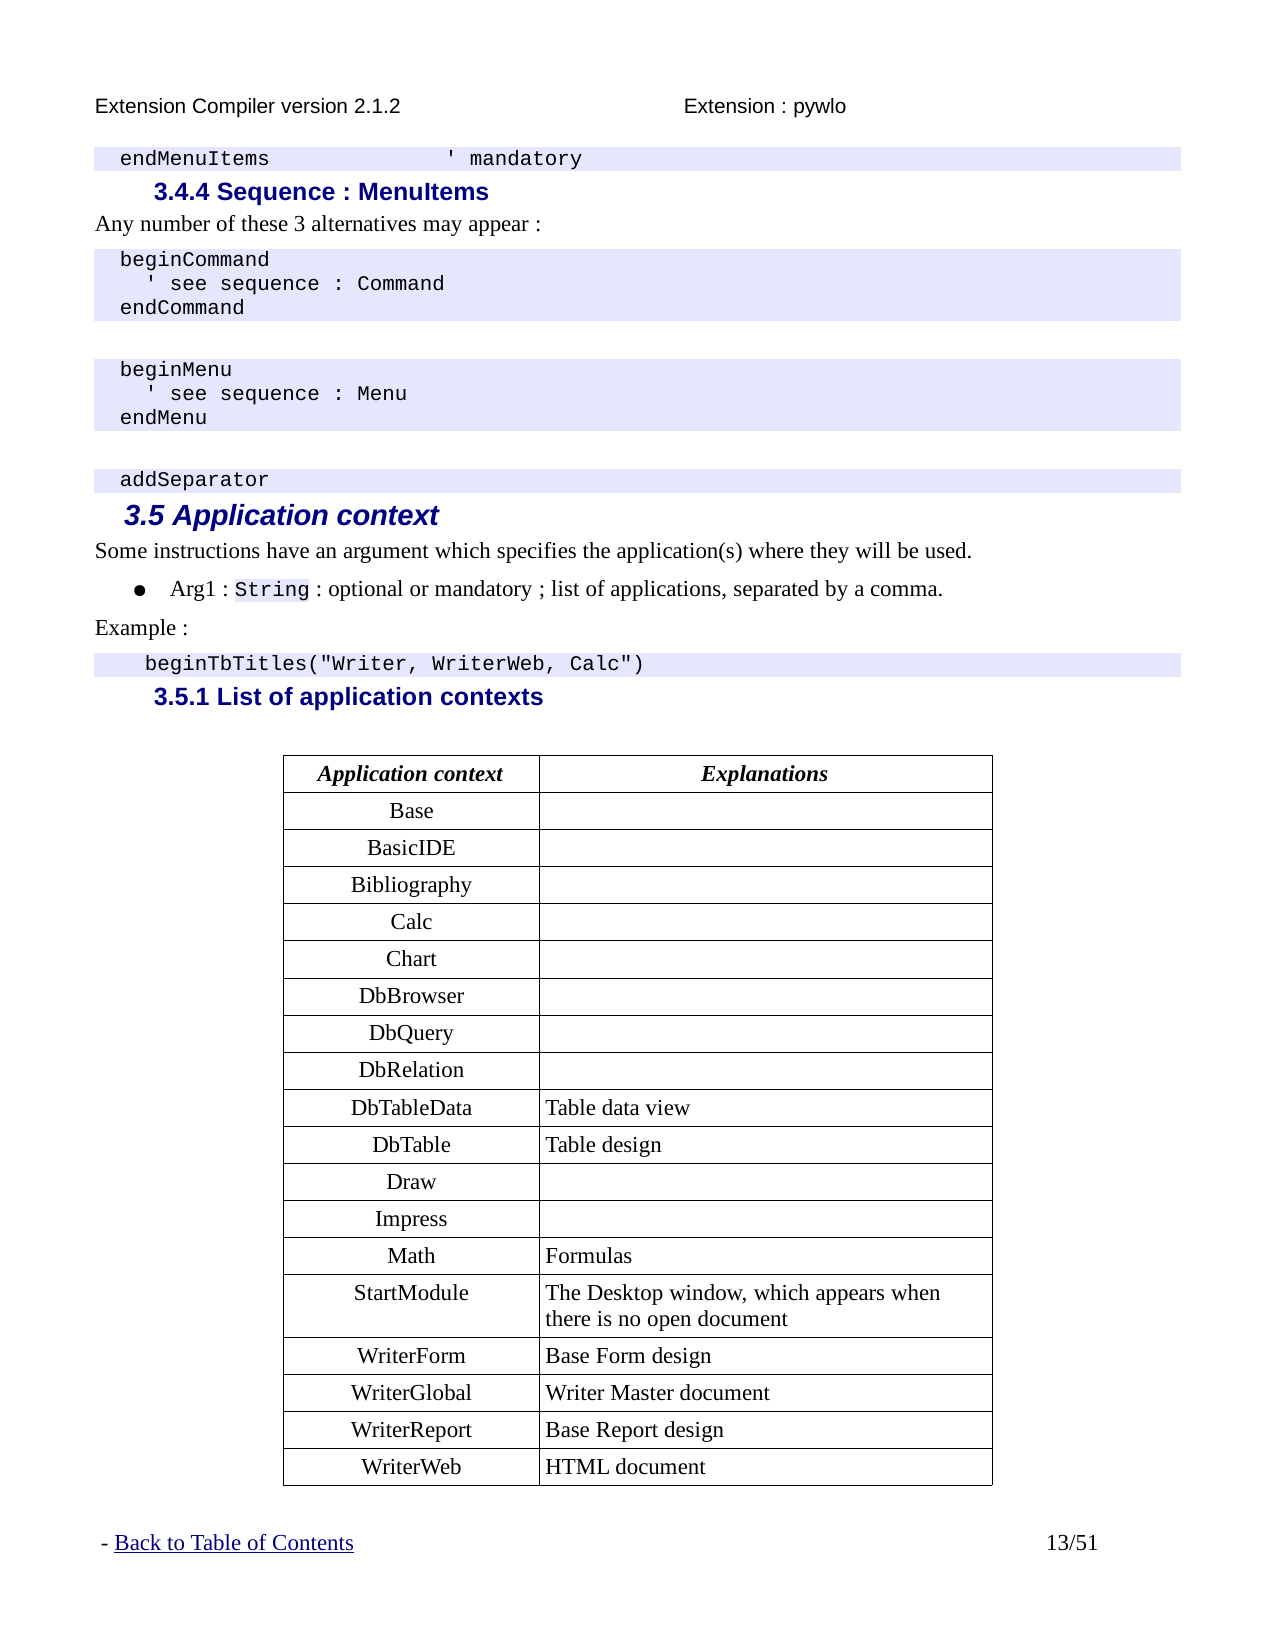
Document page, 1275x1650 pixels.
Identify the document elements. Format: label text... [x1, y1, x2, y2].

table_cell [540, 793, 992, 829]
table_cell Table design [540, 1127, 992, 1163]
table_cell [540, 979, 992, 1014]
table_cell DbQuery [284, 1016, 539, 1052]
table_cell HTML document [540, 1449, 992, 1485]
table_cell Calc [284, 904, 539, 940]
table_header Explanations [540, 756, 992, 792]
table_cell WriterWeb [284, 1449, 539, 1485]
text beginCommand [94, 249, 1181, 273]
table_cell The Desktop window, which appears when there is no open document [540, 1275, 992, 1337]
table_cell [540, 1016, 992, 1052]
table_cell Bibliography [284, 867, 539, 903]
table_cell WriterGlobal [284, 1375, 539, 1411]
text beginMenu [94, 359, 1181, 383]
list Arg1 : String : optional or mandatory ; list of applications, separated by a comma. [132, 576, 1181, 602]
table_cell [540, 941, 992, 977]
table_cell WriterReport [284, 1412, 539, 1448]
table_cell DbTableData [284, 1090, 539, 1126]
text addSeparator [94, 469, 1181, 493]
table_header Application context [284, 756, 539, 792]
table_cell BasicIDE [284, 830, 539, 866]
table_cell [540, 1053, 992, 1089]
subtitle List of application contexts [153, 683, 1181, 711]
table_cell WriterForm [284, 1338, 539, 1374]
text ' see sequence : Menu [94, 383, 1181, 407]
table_cell Base [284, 793, 539, 829]
table_cell DbBrowser [284, 979, 539, 1014]
subtitle Application context [124, 499, 1181, 532]
table_cell StartModule [284, 1275, 539, 1337]
table_cell [540, 830, 992, 866]
text endMenu [94, 407, 1181, 431]
table_cell [540, 1164, 992, 1200]
table_cell Draw [284, 1164, 539, 1200]
table_cell DbRelation [284, 1053, 539, 1089]
table_cell Chart [284, 941, 539, 977]
table_cell [540, 904, 992, 940]
table_cell Table data view [540, 1090, 992, 1126]
text beginTbTitles("Writer, WriterWeb, Calc") [94, 653, 1181, 677]
subtitle Sequence : MenuItems [153, 177, 1181, 205]
text Example : [94, 615, 1181, 641]
text endMenuItems ' mandatory [94, 147, 1181, 171]
text Any number of these 3 alternatives may appear : [94, 211, 1181, 237]
table_cell DbTable [284, 1127, 539, 1163]
text ' see sequence : Command [94, 273, 1181, 297]
table_cell Impress [284, 1201, 539, 1237]
table_cell [540, 867, 992, 903]
table_cell Base Report design [540, 1412, 992, 1448]
table_cell Math [284, 1238, 539, 1274]
table_cell Formulas [540, 1238, 992, 1274]
table_cell [540, 1201, 992, 1237]
table_cell Base Form design [540, 1338, 992, 1374]
text endCommand [94, 297, 1181, 321]
table_cell Writer Master document [540, 1375, 992, 1411]
text Some instructions have an argument which specifies the application(s) where they will be used. [94, 537, 1181, 563]
